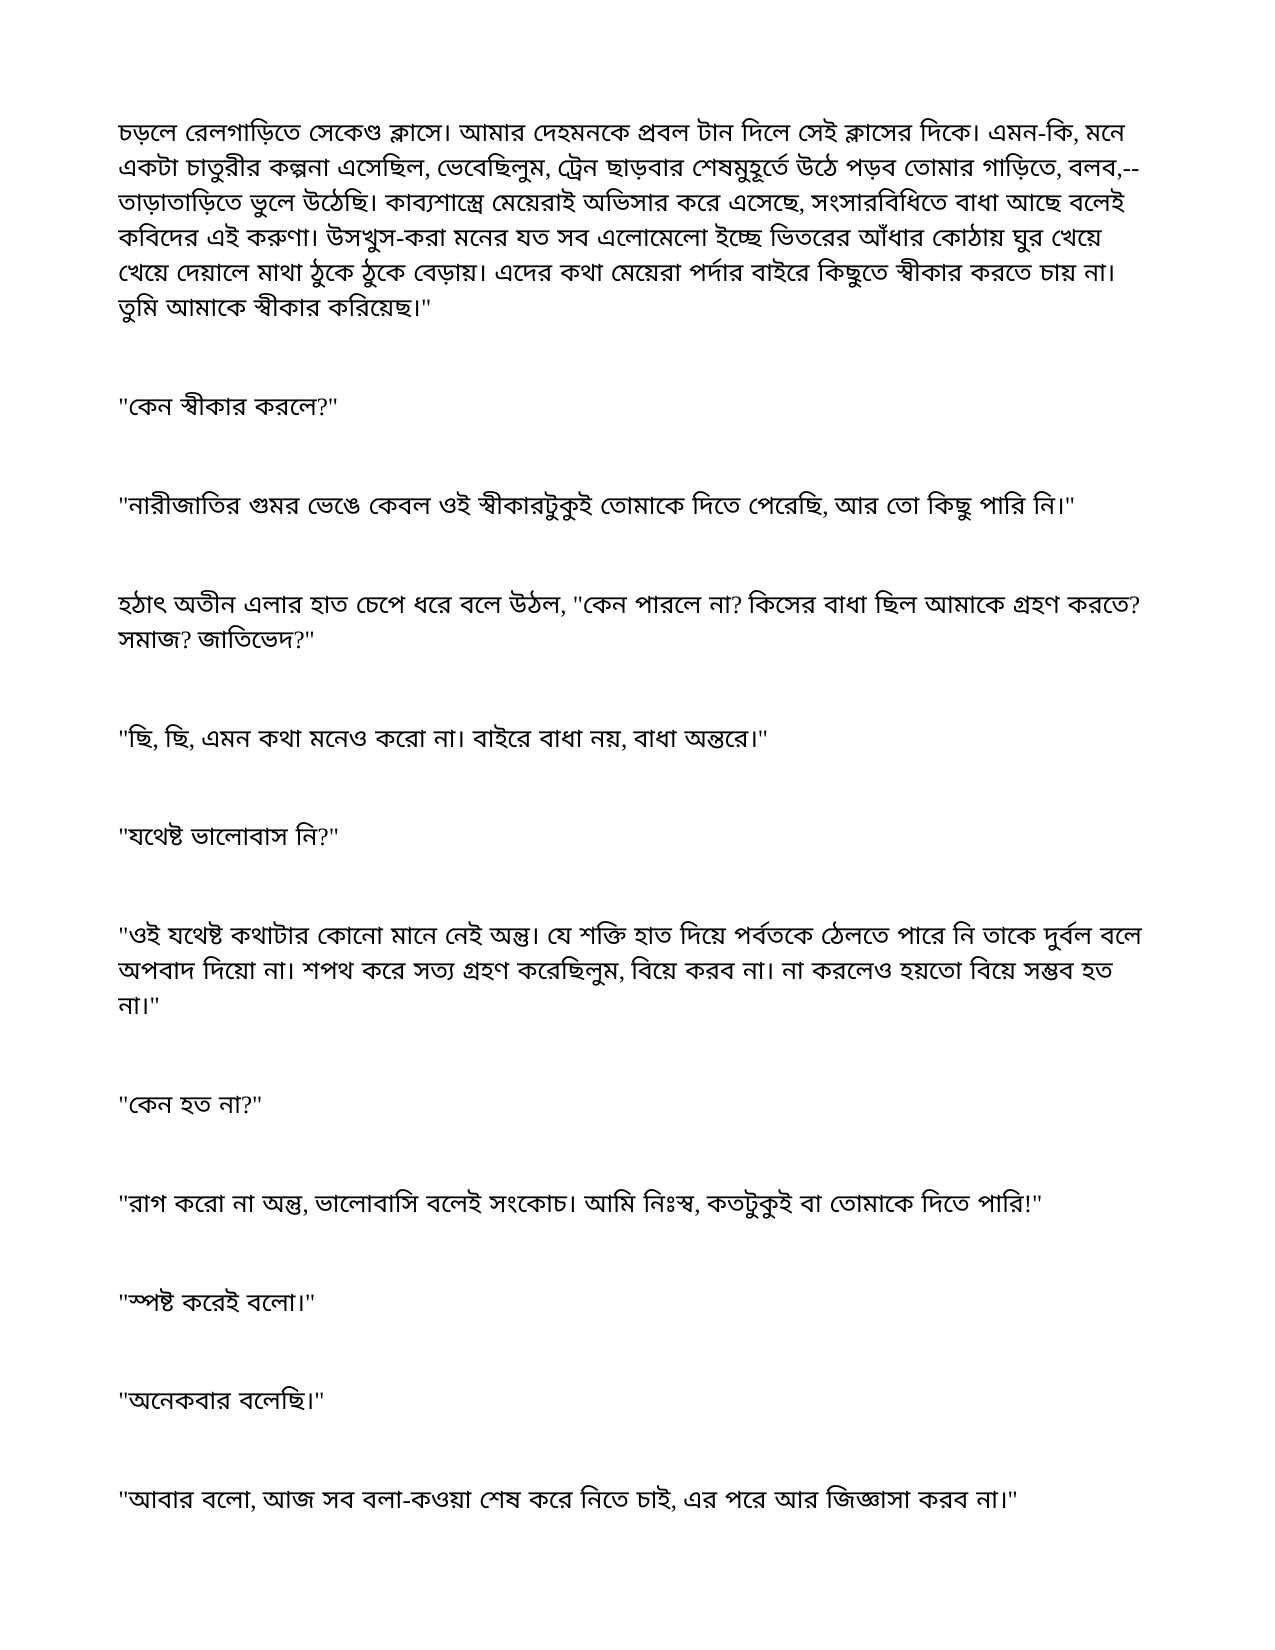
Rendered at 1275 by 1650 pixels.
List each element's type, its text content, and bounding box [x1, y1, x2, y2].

text "আবার বলো, আজ সব বলা-কওয়া শেষ করে নিতে চাই, এর পরে আর জিজ্ঞাসা করব না।" [118, 1485, 1157, 1514]
text "নারীজাতির গুমর ভেঙে কেবল ওই স্বীকারটুকুই তোমাকে দিতে পেরেছি, আর তো কিছু পারি নি।" [570, 491, 967, 520]
text "নারীজাতির গুমর ভেঙে কেবল ওই স্বীকারটুকুই তোমাকে দিতে পেরেছি, আর তো কিছু পারি নি।" [118, 491, 552, 520]
text "ওই যথেষ্ট কথাটার কোনো মানে নেই অন্তু। যে শক্তি হাত দিয়ে পর্বতকে ঠেলতে পারে নি তাকে দুর্বল বলে অপবাদ দিয়ো না। শপথ করে সত্য গ্রহণ করেছিলুম, বিয়ে করব না। না করলেও হয়তো বিয়ে সম্ভব হত না।" [118, 921, 1157, 1021]
text "রাগ করো না অন্তু, ভালোবাসি বলেই সংকোচ। আমি নিঃস্ব, কতটুকুই বা তোমাকে দিতে পারি!" [770, 1189, 1157, 1218]
text "নারীজাতির গুমর ভেঙে কেবল ওই স্বীকারটুকুই তোমাকে দিতে পেরেছি, আর তো কিছু পারি নি।" [930, 491, 1157, 520]
text হঠাৎ অতীন এলার হাত চেপে ধরে বলে উঠল, "কেন পারলে না? কিসের বাধা ছিল আমাকে গ্রহণ করতে? সমাজ? জাতিভেদ?" [118, 590, 1157, 654]
text "যথেষ্ট ভালোবাস নি?" [118, 822, 1157, 852]
text "অনেকবার বলেছি।" [118, 1386, 1157, 1416]
text "স্পষ্ট করেই বলো।" [118, 1288, 1157, 1317]
text "কেন স্বীকার করলে?" [118, 392, 1157, 422]
text "কেন হত না?" [118, 1090, 1157, 1119]
text "রাগ করো না অন্তু, ভালোবাসি বলেই সংকোচ। আমি নিঃস্ব, কতটুকুই বা তোমাকে দিতে পারি!" [118, 1189, 754, 1218]
text "ছি, ছি, এমন কথা মনেও করো না। বাইরে বাধা নয়, বাধা অন্তরে।" [118, 724, 1157, 753]
text চড়লে রেলগাড়িতে সেকেণ্ড ক্লাসে। আমার দেহমনকে প্রবল টান দিলে সেই ক্লাসের দিকে। এমন-কি, মনে একটা চাতুরীর কল্পনা এসেছিল, ভেবেছিলুম, ট্রেন ছাড়বার শেষমুহূর্তে উঠে পড়ব তোমার গাড়িতে, বলব,--তাড়াতাড়িতে ভুলে উঠেছি। কাব্যশাস্ত্রে মেয়েরাই অভিসার করে এসেছে, সংসারবিধিতে বাধা আছে বলেই কবিদের এই করুণা। উসখুস-করা মনের যত সব এলোমেলো ইচ্ছে ভিতরের আঁধার কোঠায় ঘুর খেয়ে খেয়ে দেয়ালে মাথা ঠুকে ঠুকে বেড়ায়। এদের কথা মেয়েরা পর্দার বাইরে কিছুতে স্বীকার করতে চায় না। তুমি আমাকে স্বীকার করিয়েছ।" [118, 118, 1157, 323]
